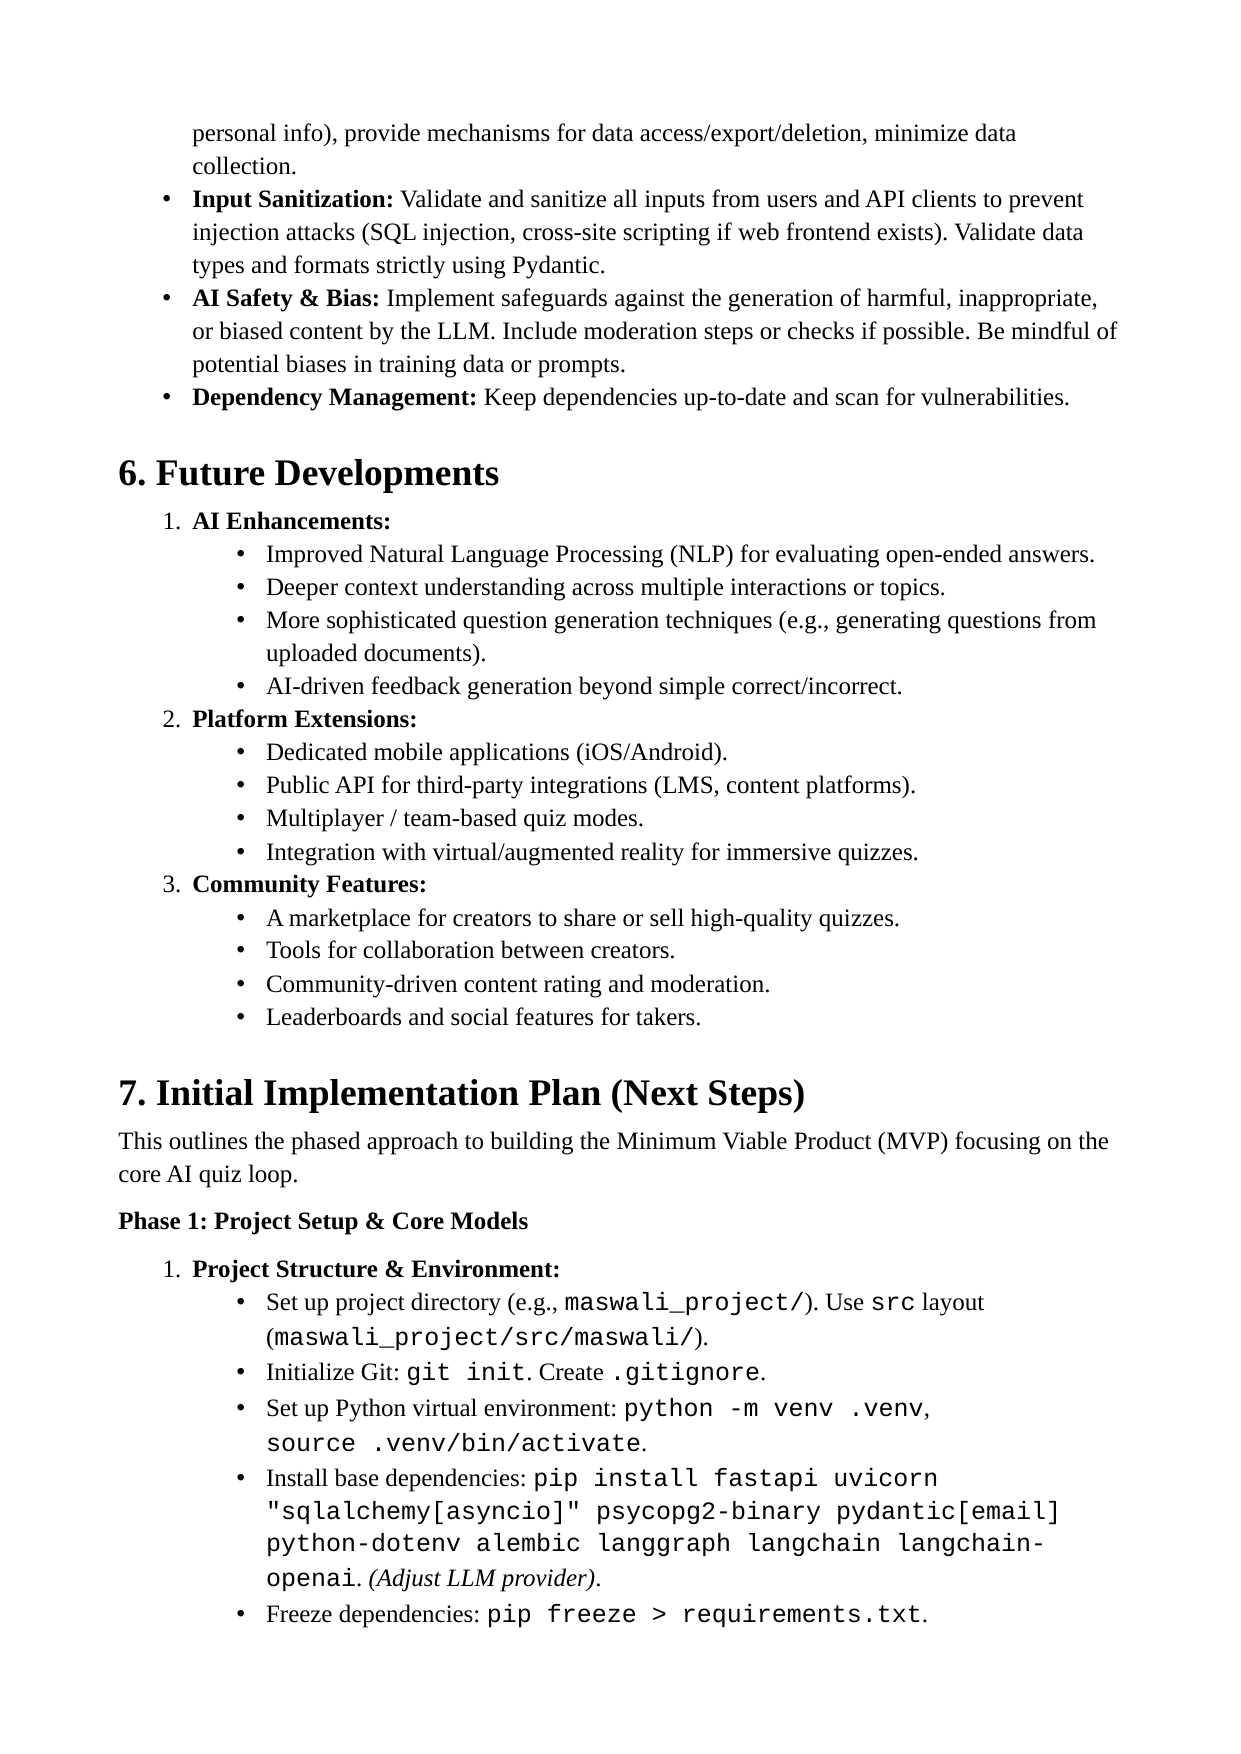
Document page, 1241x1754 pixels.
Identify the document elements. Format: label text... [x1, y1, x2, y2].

list Set up project directory (e.g., maswali_project/). Use src layout (maswali_project/src/maswali/). [236, 1287, 1122, 1353]
list Freeze dependencies: pip freeze > requirements.txt. [236, 1599, 1122, 1630]
text Phase 1: Project Setup & Core Models [118, 1206, 1122, 1235]
list Deeper context understanding across multiple interactions or topics. [236, 572, 1122, 601]
subtitle 6. Future Developments [118, 451, 1122, 494]
list Community Features: [162, 869, 1122, 898]
list Project Structure & Environment: [162, 1254, 1122, 1283]
list More sophisticated question generation techniques (e.g., generating questions from uploaded documents). [236, 605, 1122, 667]
list Initialize Git: git init. Create .gitignore. [236, 1357, 1122, 1388]
list Leaderboards and social features for takers. [236, 1002, 1122, 1030]
text This outlines the phased approach to building the Minimum Viable Product (MVP) focusing on the core AI quiz loop. [118, 1126, 1122, 1187]
list Install base dependencies: pip install fastapi uvicorn "sqlalchemy[asyncio]" psycopg2-binary pydantic[email] python-dotenv alembic langgraph langchain langchain-openai. (Adjust LLM provider). [236, 1463, 1122, 1594]
list Integration with virtual/augmented reality for immersive quizzes. [236, 837, 1122, 865]
list Multiplayer / team-based quiz modes. [236, 803, 1122, 832]
list Improved Natural Language Processing (NLP) for evaluating open-ended answers. [236, 539, 1122, 568]
list personal info), provide mechanisms for data access/export/deletion, minimize data collection. [162, 118, 1122, 180]
list Dedicated mobile applications (iOS/Android). [236, 737, 1122, 766]
list Public API for third-party integrations (LMS, content platforms). [236, 771, 1122, 799]
list Platform Extensions: [162, 704, 1122, 733]
list AI Enhancements: [162, 506, 1122, 535]
list Tools for collaboration between creators. [236, 936, 1122, 964]
list AI Safety & Bias: Implement safeguards against the generation of harmful, inappropriate, or biased content by the LLM. Include moderation steps or checks if possible. Be mindful of potential biases in training data or prompts. [162, 283, 1122, 378]
list Set up Python virtual environment: python -m venv .venv, source .venv/bin/activate. [236, 1393, 1122, 1459]
list AI-driven feedback generation beyond simple correct/incorrect. [236, 671, 1122, 700]
list A marketplace for creators to share or sell high-quality quizzes. [236, 903, 1122, 931]
list Input Sanitization: Validate and sanitize all inputs from users and API clients to prevent injection attacks (SQL injection, cross-site scripting if web frontend exists). Validate data types and formats strictly using Pydantic. [162, 184, 1122, 279]
subtitle 7. Initial Implementation Plan (Next Steps) [118, 1070, 1122, 1113]
list Dependency Management: Keep dependencies up-to-date and scan for vulnerabilities. [162, 382, 1122, 411]
list Community-driven content rating and moderation. [236, 969, 1122, 997]
